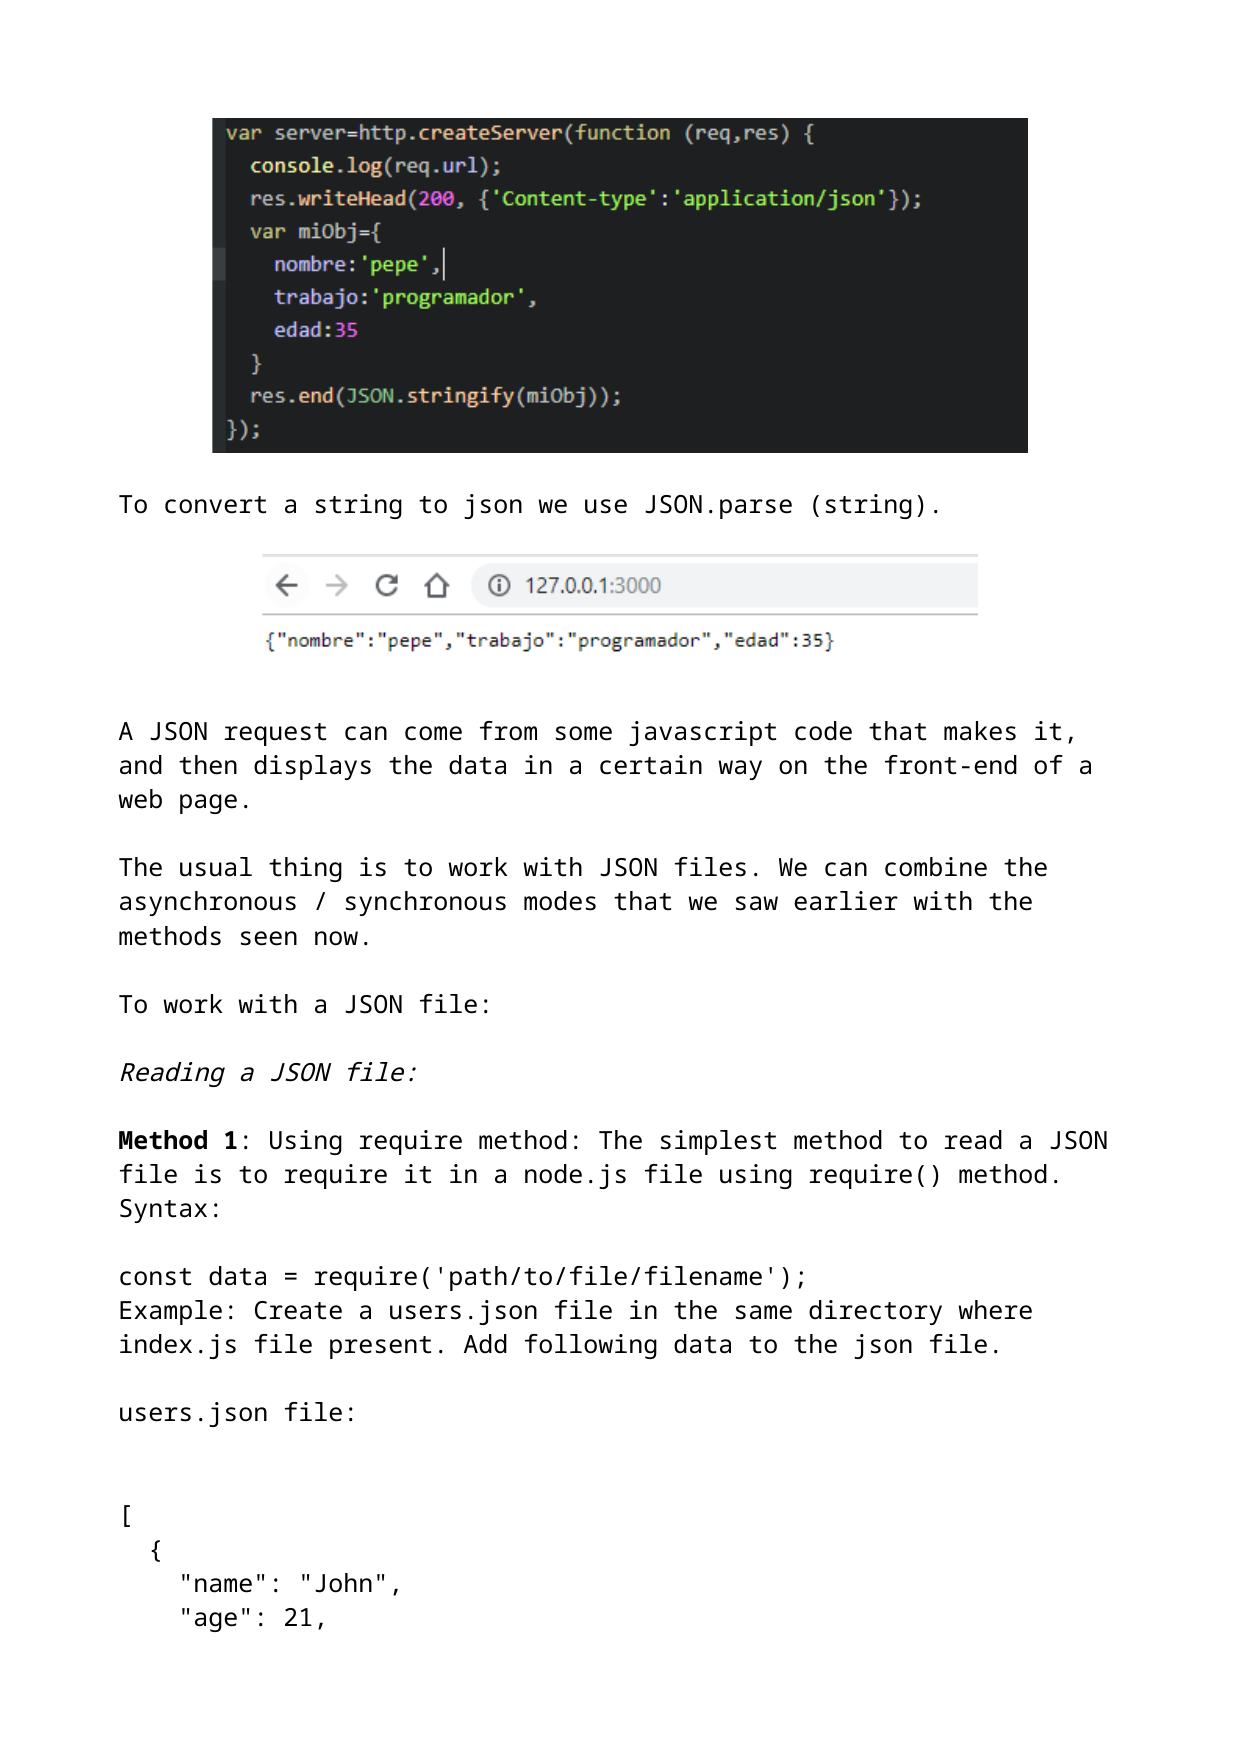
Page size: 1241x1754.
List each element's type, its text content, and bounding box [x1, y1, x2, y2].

picture [262, 554, 978, 680]
text Example: Create a users.json file in the same directory where index.js file present. Add following data to the json file. [118, 1293, 1122, 1361]
text To work with a JSON file: [118, 986, 1122, 1020]
picture [212, 118, 1028, 453]
text "name": "John", [118, 1565, 1122, 1599]
text const data = require('path/to/file/filename'); [118, 1259, 1122, 1293]
text Method 1: Using require method: The simplest method to read a JSON file is to require it in a node.js file using require() method. [118, 1122, 1122, 1191]
text Reading a JSON file: [118, 1054, 1122, 1088]
text Syntax: [118, 1191, 1122, 1225]
text "age": 21, [118, 1599, 1122, 1633]
text users.json file: [118, 1395, 1122, 1429]
text The usual thing is to work with JSON files. We can combine the asynchronous / synchronous modes that we saw earlier with the methods seen now. [118, 850, 1122, 952]
text A JSON request can come from some javascript code that makes it, and then displays the data in a certain way on the front-end of a web page. [118, 714, 1122, 816]
text To convert a string to json we use JSON.parse (string). [118, 487, 1122, 521]
text { [118, 1531, 1122, 1565]
text [ [118, 1497, 1122, 1531]
